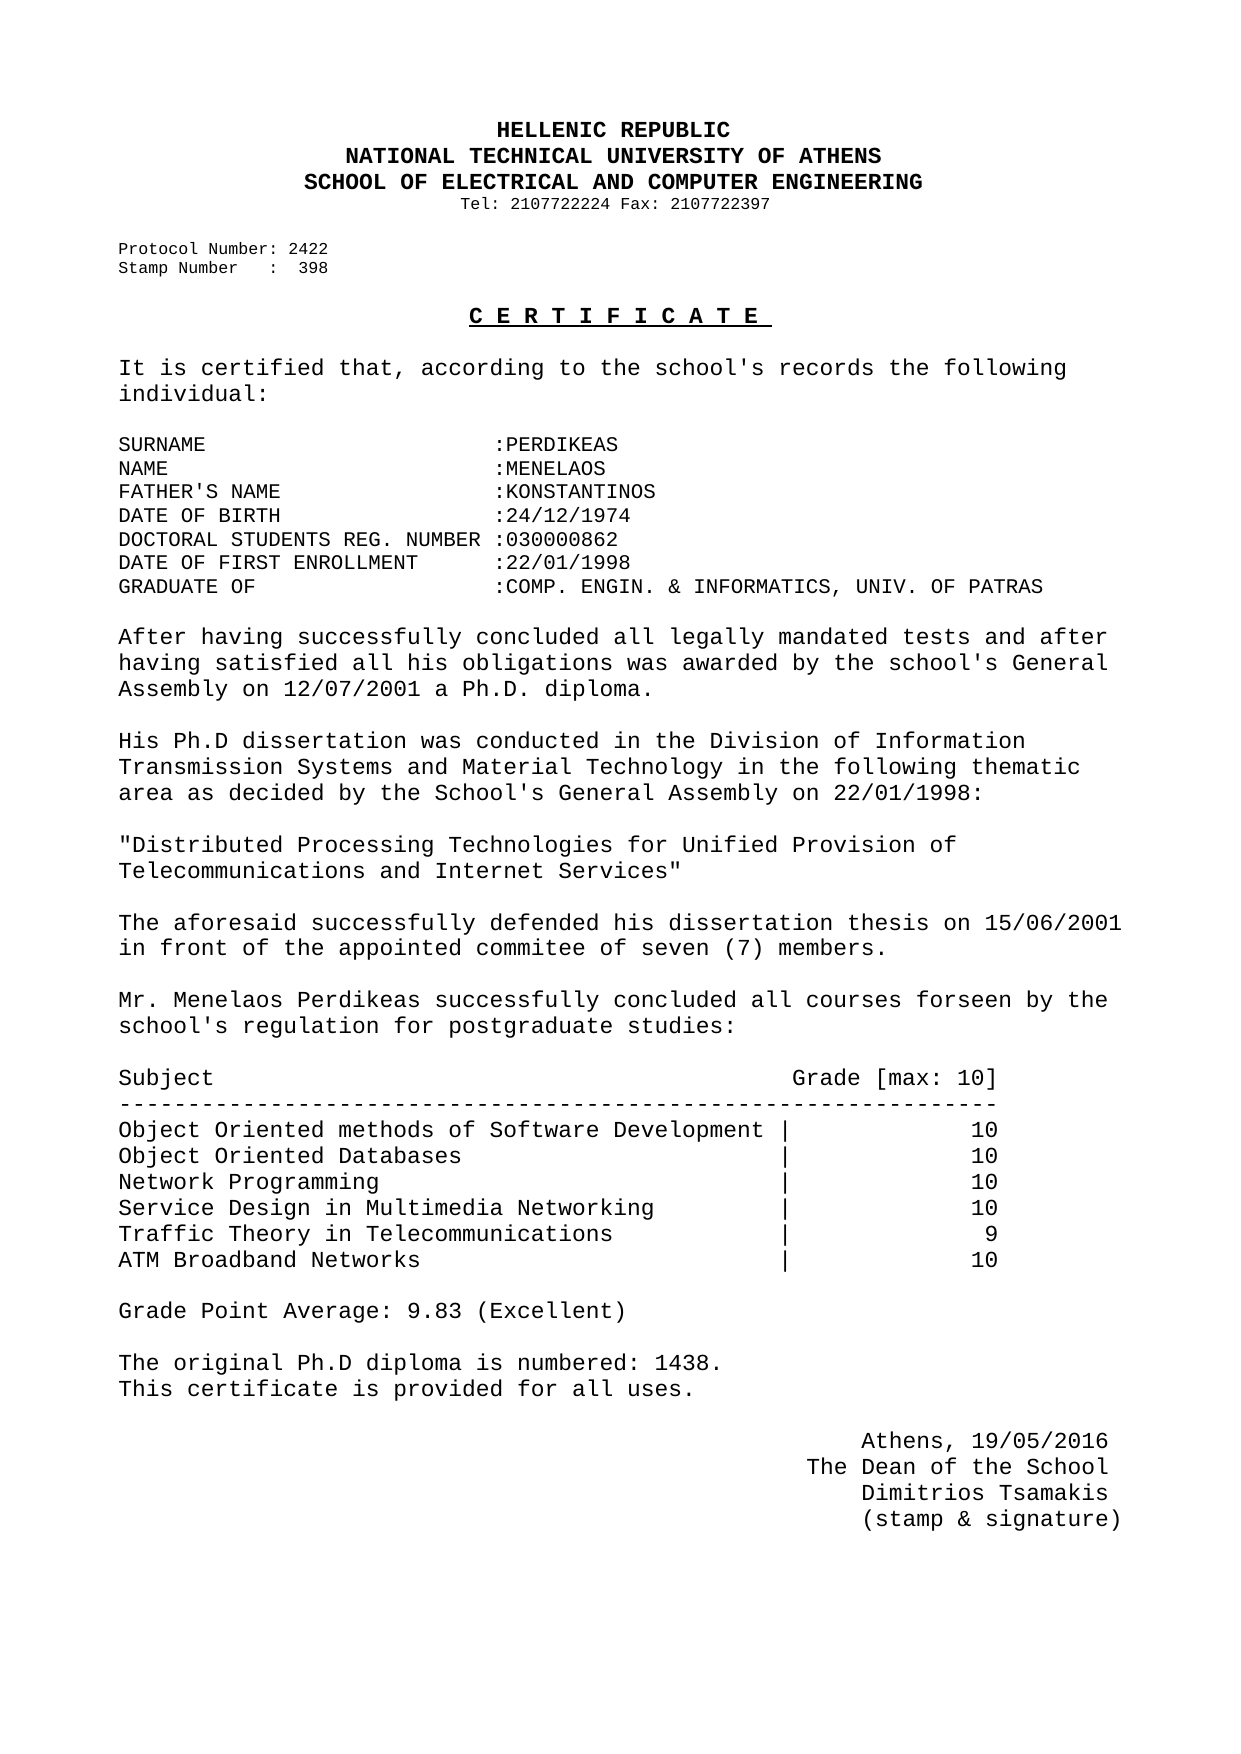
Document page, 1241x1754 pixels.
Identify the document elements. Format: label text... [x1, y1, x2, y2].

text "Distributed Processing Technologies for Unified Provision of Telecommunications and Internet Services" [118, 833, 1122, 885]
text After having successfully concluded all legally mandated tests and after having satisfied all his obligations was awarded by the school's General Assembly on 12/07/2001 a Ph.D. diploma. [118, 626, 1122, 703]
text Object Oriented methods of Software Development | 10 [118, 1118, 1122, 1144]
text The Dean of the School [118, 1456, 1122, 1481]
text GRADUATE OF :COMP. ENGIN. & INFORMATICS, UNIV. OF PATRAS [118, 576, 1122, 599]
text It is certified that, according to the school's records the following [118, 356, 1122, 382]
text Stamp Number : 398 [118, 259, 1122, 278]
text SCHOOL OF ELECTRICAL AND COMPUTER ENGINEERING [118, 170, 1122, 196]
text NAME :MENELAOS [118, 458, 1122, 481]
text DOCTORAL STUDENTS REG. NUMBER :030000862 [118, 529, 1122, 552]
text NATIONAL TECHNICAL UNIVERSITY OF ATHENS [118, 144, 1122, 170]
text This certificate is provided for all uses. [118, 1378, 1122, 1404]
text DATE OF BIRTH :24/12/1974 [118, 505, 1122, 529]
text ATM Broadband Networks | 10 [118, 1248, 1122, 1274]
text The original Ph.D diploma is numbered: 1438. [118, 1352, 1122, 1378]
text Athens, 19/05/2016 [118, 1429, 1122, 1456]
text Protocol Number: 2422 [118, 241, 1122, 259]
text HELLENIC REPUBLIC [118, 118, 1122, 144]
text Object Oriented Databases | 10 [118, 1144, 1122, 1170]
text DATE OF FIRST ENROLLMENT :22/01/1998 [118, 552, 1122, 576]
text (stamp & signature) [118, 1507, 1122, 1533]
text The aforesaid successfully defended his dissertation thesis on 15/06/2001 in front of the appointed commitee of seven (7) members. [118, 911, 1122, 963]
text Service Design in Multimedia Networking | 10 [118, 1196, 1122, 1222]
text Subject Grade [max: 10] ---------------------------------------------------------------- [118, 1066, 1122, 1118]
text FATHER'S NAME :KONSTANTINOS [118, 481, 1122, 505]
text individual: [118, 382, 1122, 408]
text Mr. Menelaos Perdikeas successfully concluded all courses forseen by the school's regulation for postgraduate studies: [118, 989, 1122, 1041]
text Tel: 2107722224 Fax: 2107722397 [118, 196, 1122, 215]
text Traffic Theory in Telecommunications | 9 [118, 1222, 1122, 1248]
text C E R T I F I C A T E [118, 304, 1122, 330]
text Dimitrios Tsamakis [118, 1481, 1122, 1507]
text Grade Point Average: 9.83 (Excellent) [118, 1300, 1122, 1326]
text His Ph.D dissertation was conducted in the Division of Information Transmission Systems and Material Technology in the following thematic area as decided by the School's General Assembly on 22/01/1998: [118, 729, 1122, 807]
text SURNAME :PERDIKEAS [118, 434, 1122, 458]
text Network Programming | 10 [118, 1170, 1122, 1196]
